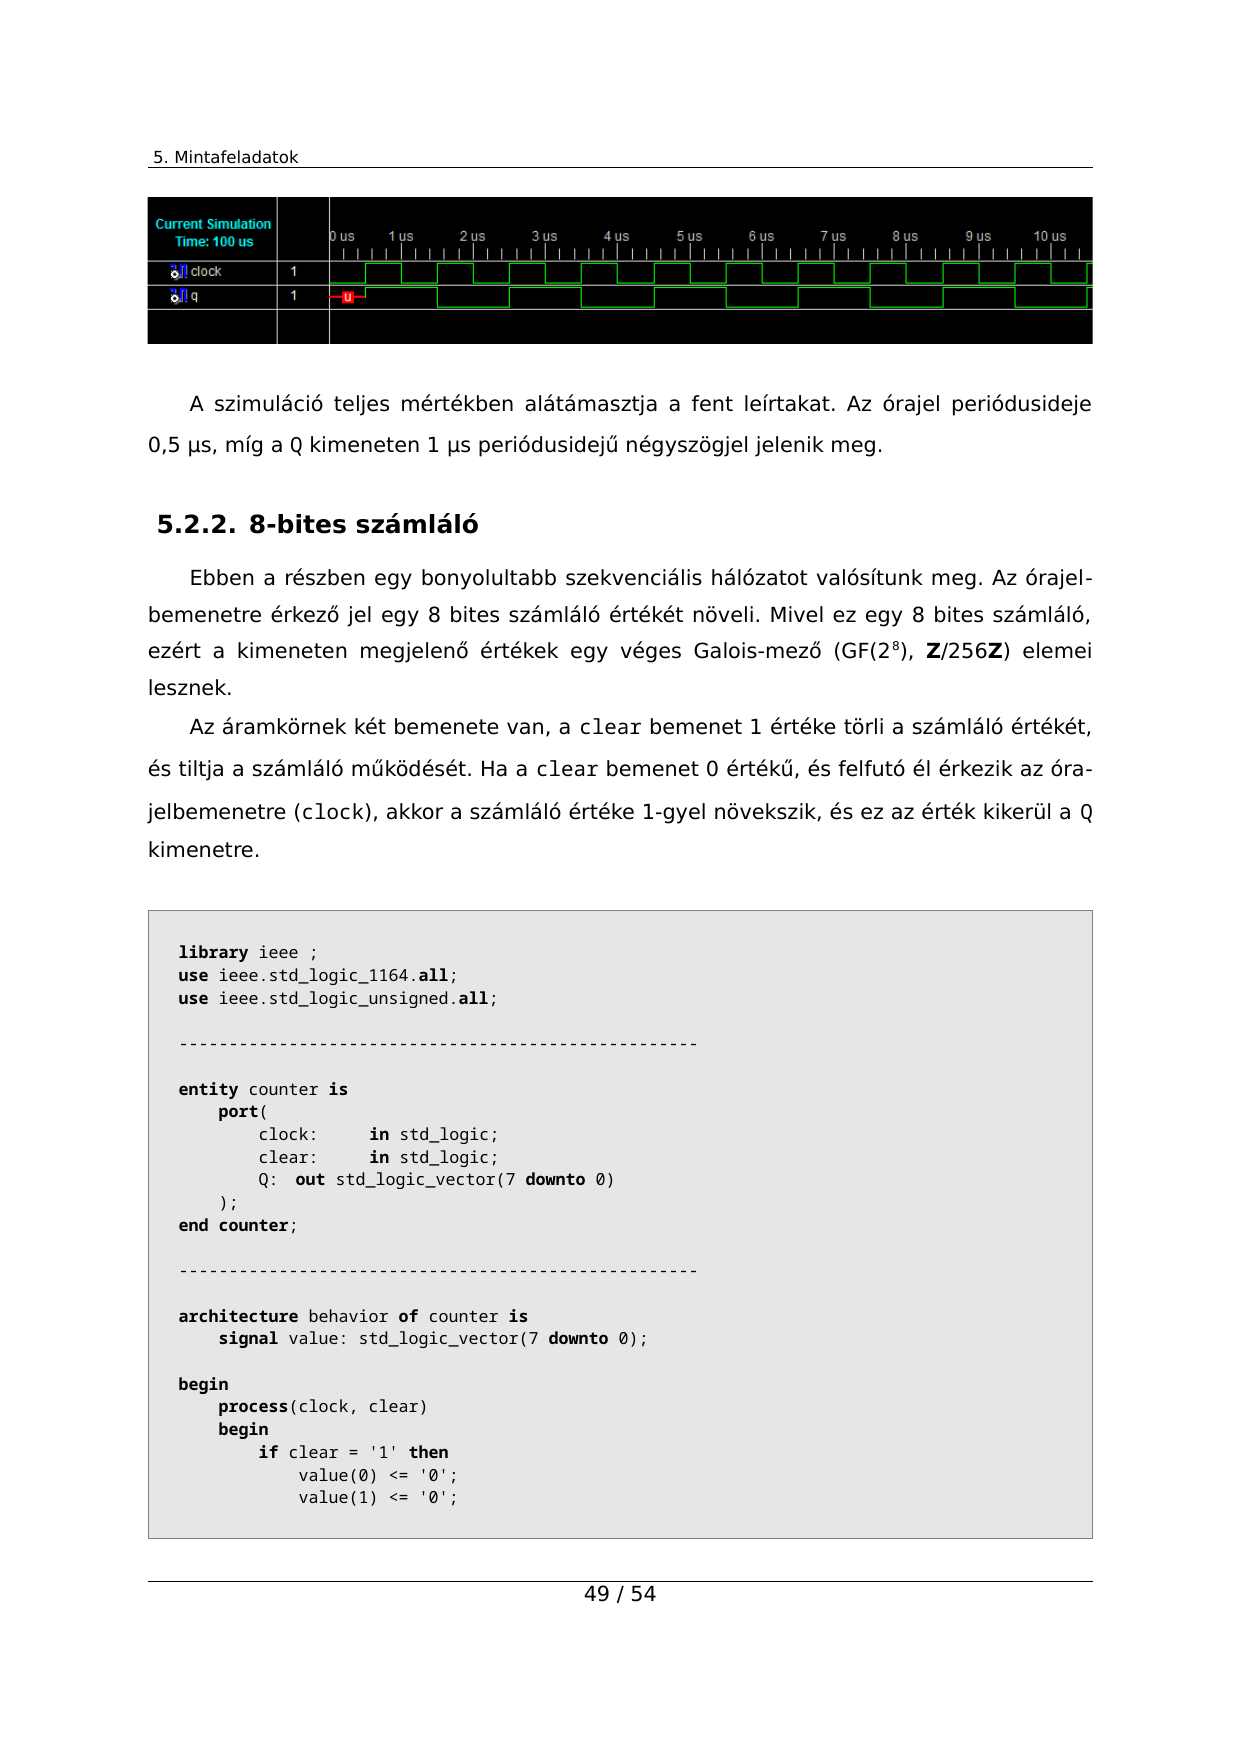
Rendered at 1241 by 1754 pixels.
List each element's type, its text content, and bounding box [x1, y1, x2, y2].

text process(clock, clear) [149, 1364, 1092, 1387]
text entity counter is [149, 1047, 1092, 1069]
text value(0) <= '0'; [149, 1433, 1092, 1455]
text ---------------------------------------------------- [149, 1001, 1092, 1024]
text Q: out std_logic_vector(7 downto 0) [149, 1137, 1092, 1160]
text use ieee.std_logic_unsigned.all; [149, 956, 1092, 978]
text ); [260, 1174, 266, 1183]
text library ieee ; [149, 911, 1092, 933]
text use ieee.std_logic_1164.all; [149, 933, 1092, 956]
text port( [149, 1069, 1092, 1092]
text begin [149, 1342, 1092, 1364]
text ---------------------------------------------------- [149, 1228, 1092, 1251]
text if clear = '1' then [149, 1410, 1092, 1433]
text signal value: std_logic_vector(7 downto 0); [149, 1296, 1092, 1319]
picture [147, 197, 1093, 344]
text clock: in std_logic; [149, 1092, 1092, 1115]
text architecture behavior of counter is [149, 1274, 1092, 1296]
subtitle 8-bites számláló [148, 510, 1093, 539]
text clear: in std_logic; [149, 1115, 1092, 1137]
text Ebben a részben egy bonyolultabb szekvenciális hálózatot valósítunk meg. Az órajel­bemenetre érkező jel egy 8 bites számláló értékét növeli. Mivel ez egy 8 bites számláló, ezért a kimeneten megjelenő értékek egy véges Galois-mező (GF(28), Z/256Z) elemei lesznek. [148, 566, 1093, 700]
text value(1) <= '0'; [149, 1455, 1092, 1538]
text Az áramkörnek két bemenete van, a clear bemenet 1 értéke törli a számláló értékét, és tiltja a számláló működését. Ha a clear bemenet 0 értékű, és felfutó él érkezik az óra­jelbemenetre (clock), akkor a számláló értéke 1-gyel növekszik, és ez az érték kikerül a Q kimenetre. [148, 712, 1093, 862]
text ); [149, 1160, 1092, 1183]
text A szimuláció teljes mértékben alátámasztja a fent leírtakat. Az órajel periódusideje 0,5 µs, míg a Q kimeneten 1 µs periódusidejű négyszögjel jelenik meg. [148, 392, 1093, 458]
text begin [149, 1387, 1092, 1410]
text end counter; [149, 1183, 1092, 1206]
